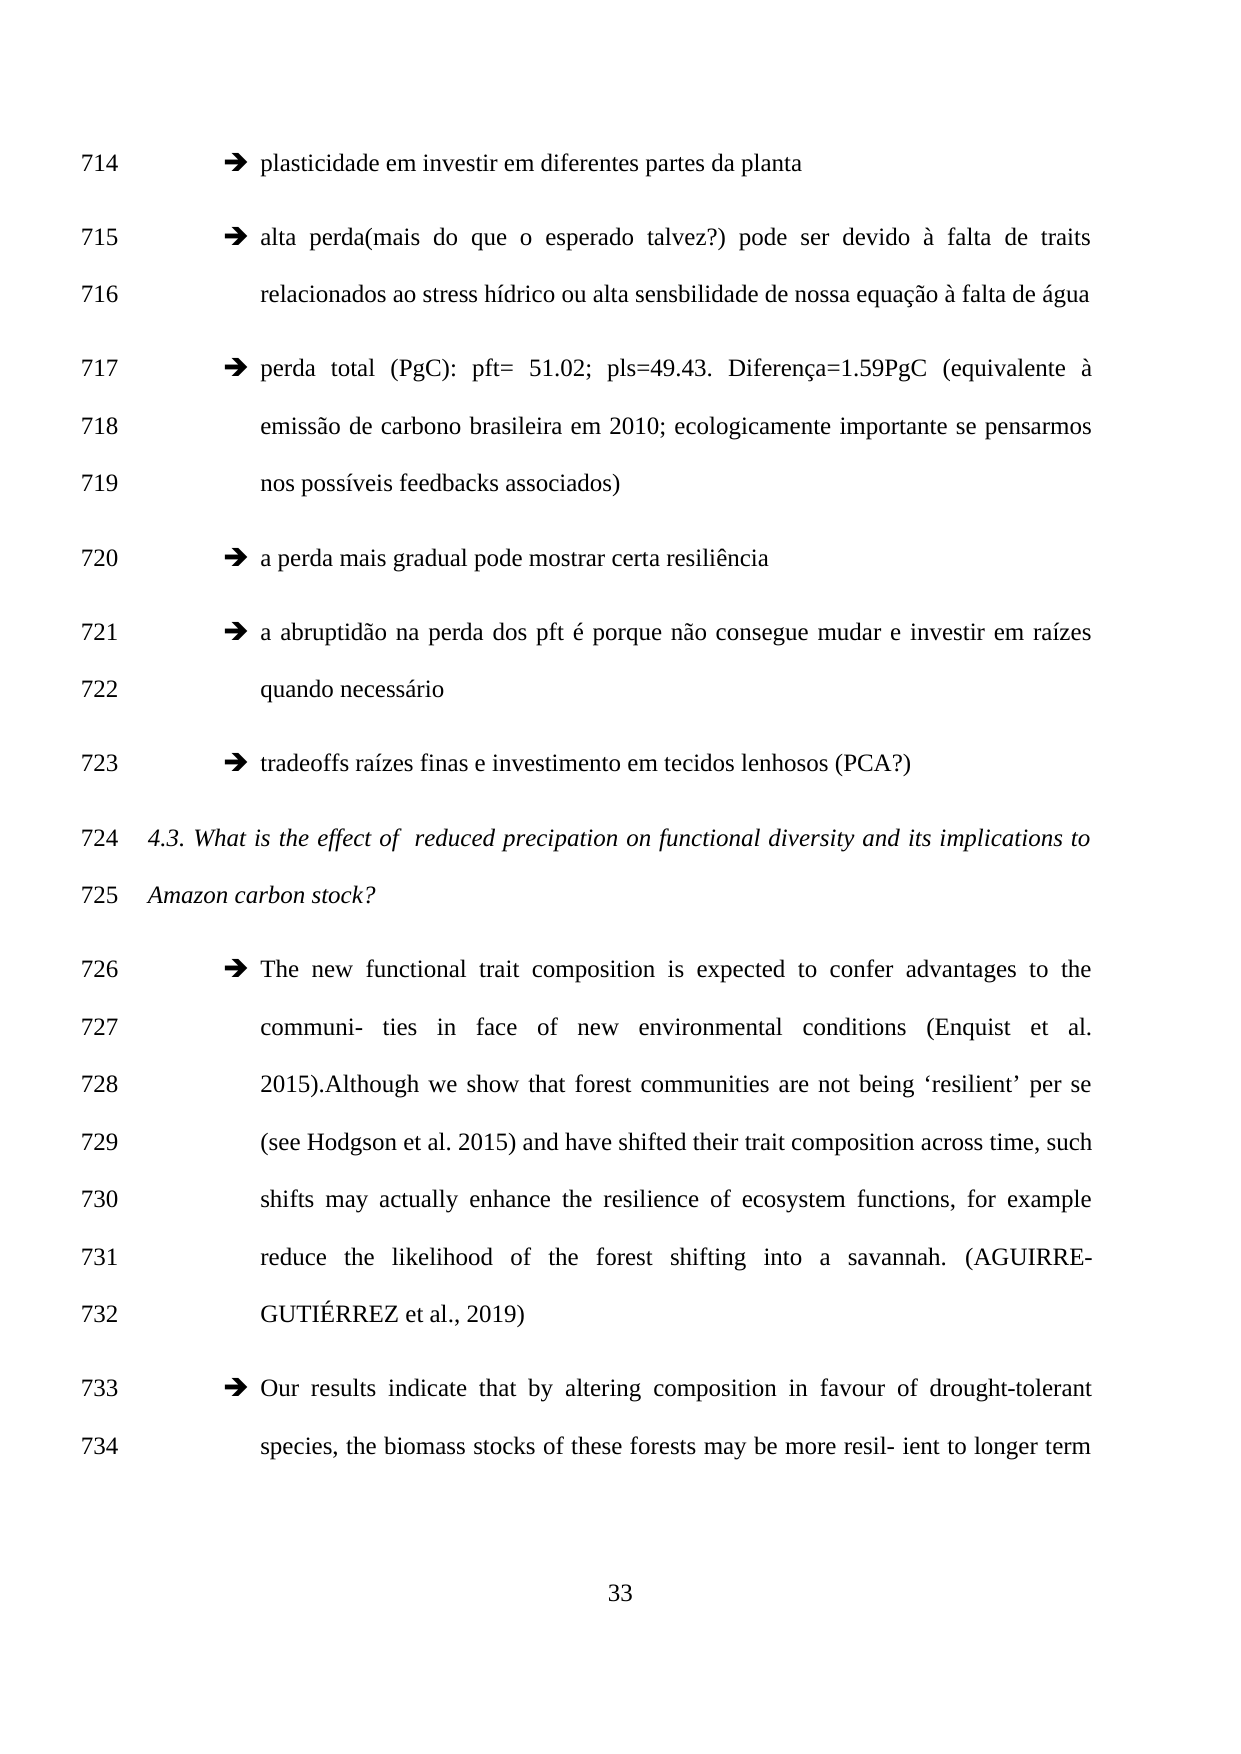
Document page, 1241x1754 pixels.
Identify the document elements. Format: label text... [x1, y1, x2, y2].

list tradeoffs raízes finas e investimento em tecidos lenhosos (PCA?) [223, 748, 1093, 777]
list 4.3. What is the effect of reduced precipation on functional diversity and its implications to Amazon carbon stock? [112, 823, 1093, 909]
list Our results indicate that by altering composition in favour of drought-tolerant species, the biomass stocks of these forests may be more resil- ient to longer term [223, 1373, 1093, 1460]
list a perda mais gradual pode mostrar certa resiliência [223, 543, 1093, 571]
list a abruptidão na perda dos pft é porque não consegue mudar e investir em raízes quando necessário [223, 617, 1093, 703]
list The new functional trait composition is expected to confer advantages to the communi- ties in face of new environmental conditions (Enquist et al. 2015).Although we show that forest communities are not being ‘resilient’ per se (see Hodgson et al. 2015) and have shifted their trait composition across time, such shifts may actually enhance the resilience of ecosystem functions, for example reduce the likelihood of the forest shifting into a savannah. (AGUIRRE-GUTIÉRREZ et al., 2019) [223, 954, 1093, 1328]
list plasticidade em investir em diferentes partes da planta [223, 148, 1093, 176]
list alta perda(mais do que o esperado talvez?) pode ser devido à falta de traits relacionados ao stress hídrico ou alta sensbilidade de nossa equação à falta de água [223, 222, 1093, 308]
list perda total (PgC): pft= 51.02; pls=49.43. Diferença=1.59PgC (equivalente à emissão de carbono brasileira em 2010; ecologicamente importante se pensarmos nos possíveis feedbacks associados) [223, 353, 1093, 497]
